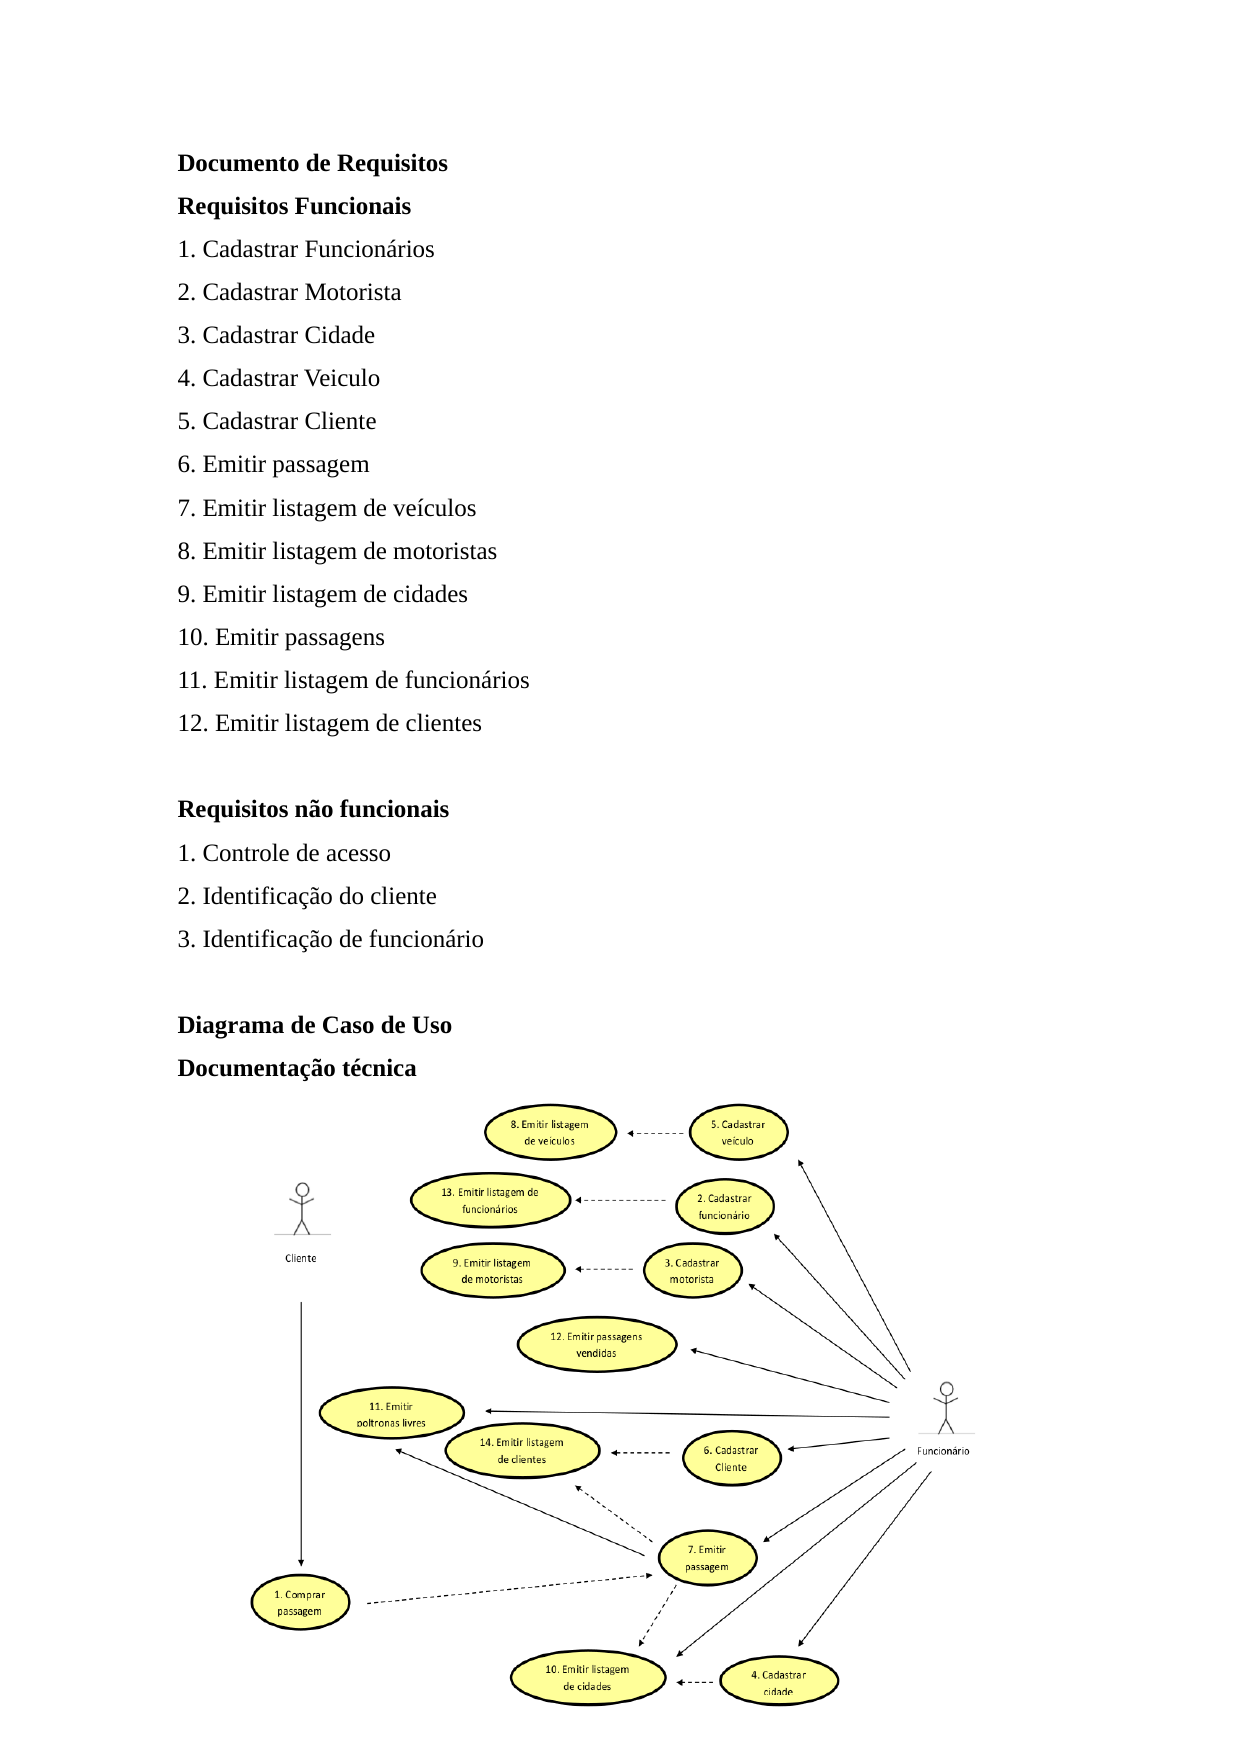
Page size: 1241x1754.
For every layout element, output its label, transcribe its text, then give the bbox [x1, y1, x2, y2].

text 11. Emitir listagem de funcionários [177, 665, 1092, 694]
text Requisitos Funcionais [177, 191, 1092, 219]
text 1. Controle de acesso [177, 838, 1092, 866]
text 3. Cadastrar Cidade [177, 320, 1092, 349]
text 2. Cadastrar Motorista [177, 277, 1092, 306]
text 1. Cadastrar Funcionários [177, 234, 1092, 263]
text 12. Emitir listagem de clientes [177, 708, 1092, 737]
text 10. Emitir passagens [177, 622, 1092, 651]
text 3. Identificação de funcionário [177, 924, 1092, 953]
text 9. Emitir listagem de cidades [177, 579, 1092, 608]
text 8. Emitir listagem de motoristas [177, 536, 1092, 564]
text Requisitos não funcionais [177, 794, 1092, 823]
text Diagrama de Caso de Uso [177, 1010, 1092, 1039]
text 4. Cadastrar Veiculo [177, 363, 1092, 392]
text 7. Emitir listagem de veículos [177, 493, 1092, 521]
picture [201, 1085, 1046, 1727]
text Documento de Requisitos [177, 148, 1092, 176]
text 6. Emitir passagem [177, 449, 1092, 478]
text 5. Cadastrar Cliente [177, 406, 1092, 435]
text 2. Identificação do cliente [177, 881, 1092, 909]
text Documentação técnica [177, 1053, 1092, 1082]
